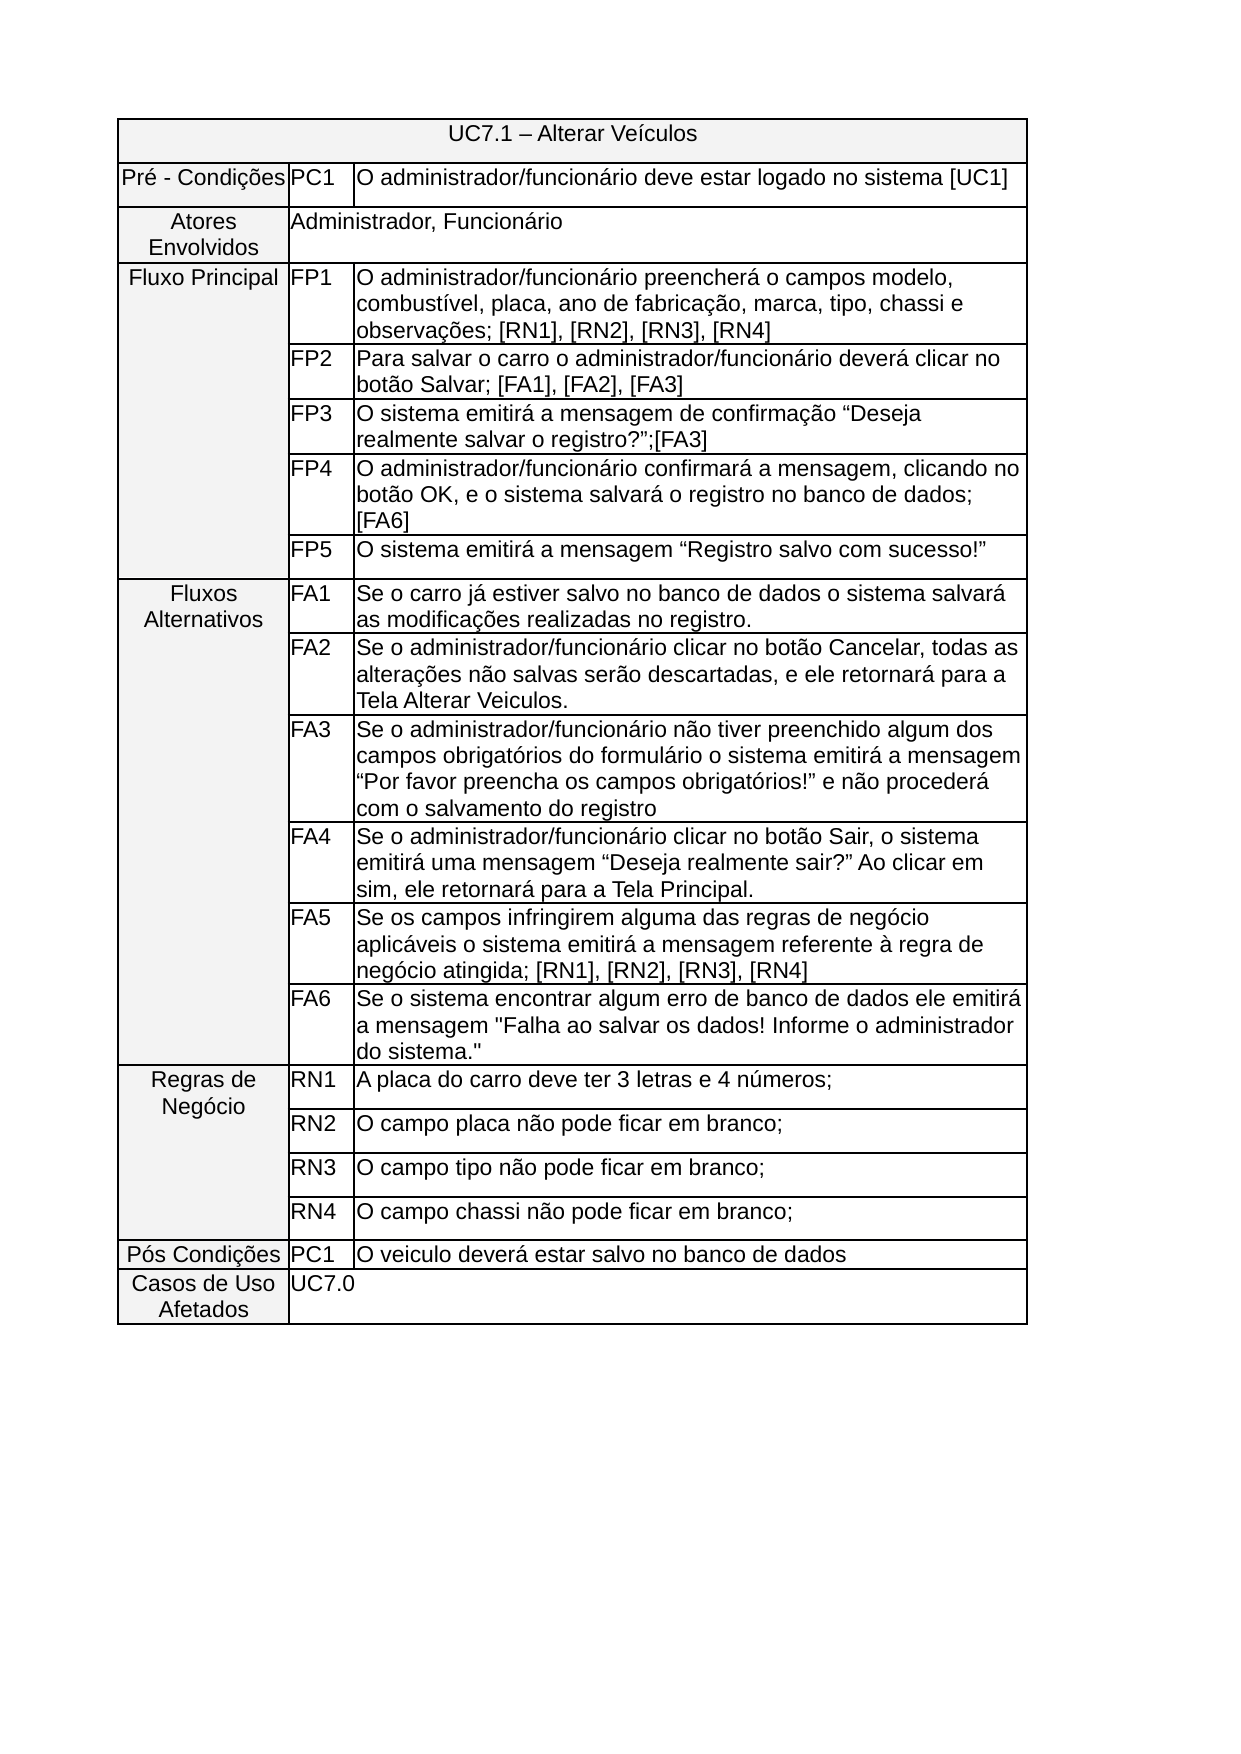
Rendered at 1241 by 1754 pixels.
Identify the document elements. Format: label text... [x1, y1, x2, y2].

table_cell RN3 [290, 1154, 353, 1196]
table_cell O campo tipo não pode ficar em branco; [355, 1154, 1026, 1196]
table_cell Administrador, Funcionário [290, 208, 1026, 262]
table_cell Pós Condições [119, 1241, 288, 1268]
table_cell O sistema emitirá a mensagem “Registro salvo com sucesso!” [355, 536, 1026, 577]
table_cell Atores Envolvidos [119, 208, 288, 262]
table_cell PC1 [290, 164, 353, 206]
table_cell O veiculo deverá estar salvo no banco de dados [355, 1241, 1026, 1268]
table_cell Regras de Negócio [119, 1066, 288, 1239]
table_cell O campo chassi não pode ficar em branco; [355, 1198, 1026, 1239]
table_cell RN2 [290, 1110, 353, 1152]
table_cell O administrador/funcionário deve estar logado no sistema [UC1] [355, 164, 1026, 206]
table_cell FP1 [290, 264, 353, 343]
table_cell O administrador/funcionário confirmará a mensagem, clicando no botão OK, e o sistema salvará o registro no banco de dados; [FA6] [355, 455, 1026, 534]
table_cell Fluxos Alternativos [119, 580, 288, 1064]
table_cell O administrador/funcionário preencherá o campos modelo, combustível, placa, ano de fabricação, marca, tipo, chassi e observações; [RN1], [RN2], [RN3], [RN4] [355, 264, 1026, 343]
table_cell O sistema emitirá a mensagem de confirmação “Deseja realmente salvar o registro?”;[FA3] [355, 400, 1026, 453]
table_cell Se o sistema encontrar algum erro de banco de dados ele emitirá a mensagem "Falha ao salvar os dados! Informe o administrador do sistema." [355, 985, 1026, 1064]
table_cell Casos de Uso Afetados [119, 1270, 288, 1323]
table_cell Se o administrador/funcionário clicar no botão Cancelar, todas as alterações não salvas serão descartadas, e ele retornará para a Tela Alterar Veiculos. [355, 634, 1026, 713]
table_cell Se os campos infringirem alguma das regras de negócio aplicáveis o sistema emitirá a mensagem referente à regra de negócio atingida; [RN1], [RN2], [RN3], [RN4] [355, 904, 1026, 983]
table_cell FA6 [290, 985, 353, 1064]
table_cell FA3 [290, 716, 353, 821]
table_cell UC7.0 [290, 1270, 1026, 1323]
table_cell FP3 [290, 400, 353, 453]
table_header UC7.1 – Alterar Veículos [119, 120, 1026, 162]
table_cell FA2 [290, 634, 353, 713]
table_cell RN4 [290, 1198, 353, 1239]
table_cell Se o carro já estiver salvo no banco de dados o sistema salvará as modificações realizadas no registro. [355, 580, 1026, 632]
table_cell Se o administrador/funcionário clicar no botão Sair, o sistema emitirá uma mensagem “Deseja realmente sair?” Ao clicar em sim, ele retornará para a Tela Principal. [355, 823, 1026, 902]
table_cell Para salvar o carro o administrador/funcionário deverá clicar no botão Salvar; [FA1], [FA2], [FA3] [355, 345, 1026, 398]
table_cell O campo placa não pode ficar em branco; [355, 1110, 1026, 1152]
table_cell RN1 [290, 1066, 353, 1108]
table_cell A placa do carro deve ter 3 letras e 4 números; [355, 1066, 1026, 1108]
table_cell PC1 [290, 1241, 353, 1268]
table_cell FP2 [290, 345, 353, 398]
table_cell FP5 [290, 536, 353, 577]
table_cell FA5 [290, 904, 353, 983]
table_cell Se o administrador/funcionário não tiver preenchido algum dos campos obrigatórios do formulário o sistema emitirá a mensagem “Por favor preencha os campos obrigatórios!” e não procederá com o salvamento do registro [355, 716, 1026, 821]
table_cell Fluxo Principal [119, 264, 288, 577]
table_cell FA1 [290, 580, 353, 632]
table_cell FA4 [290, 823, 353, 902]
table_cell Pré - Condições [119, 164, 288, 206]
table_cell FP4 [290, 455, 353, 534]
